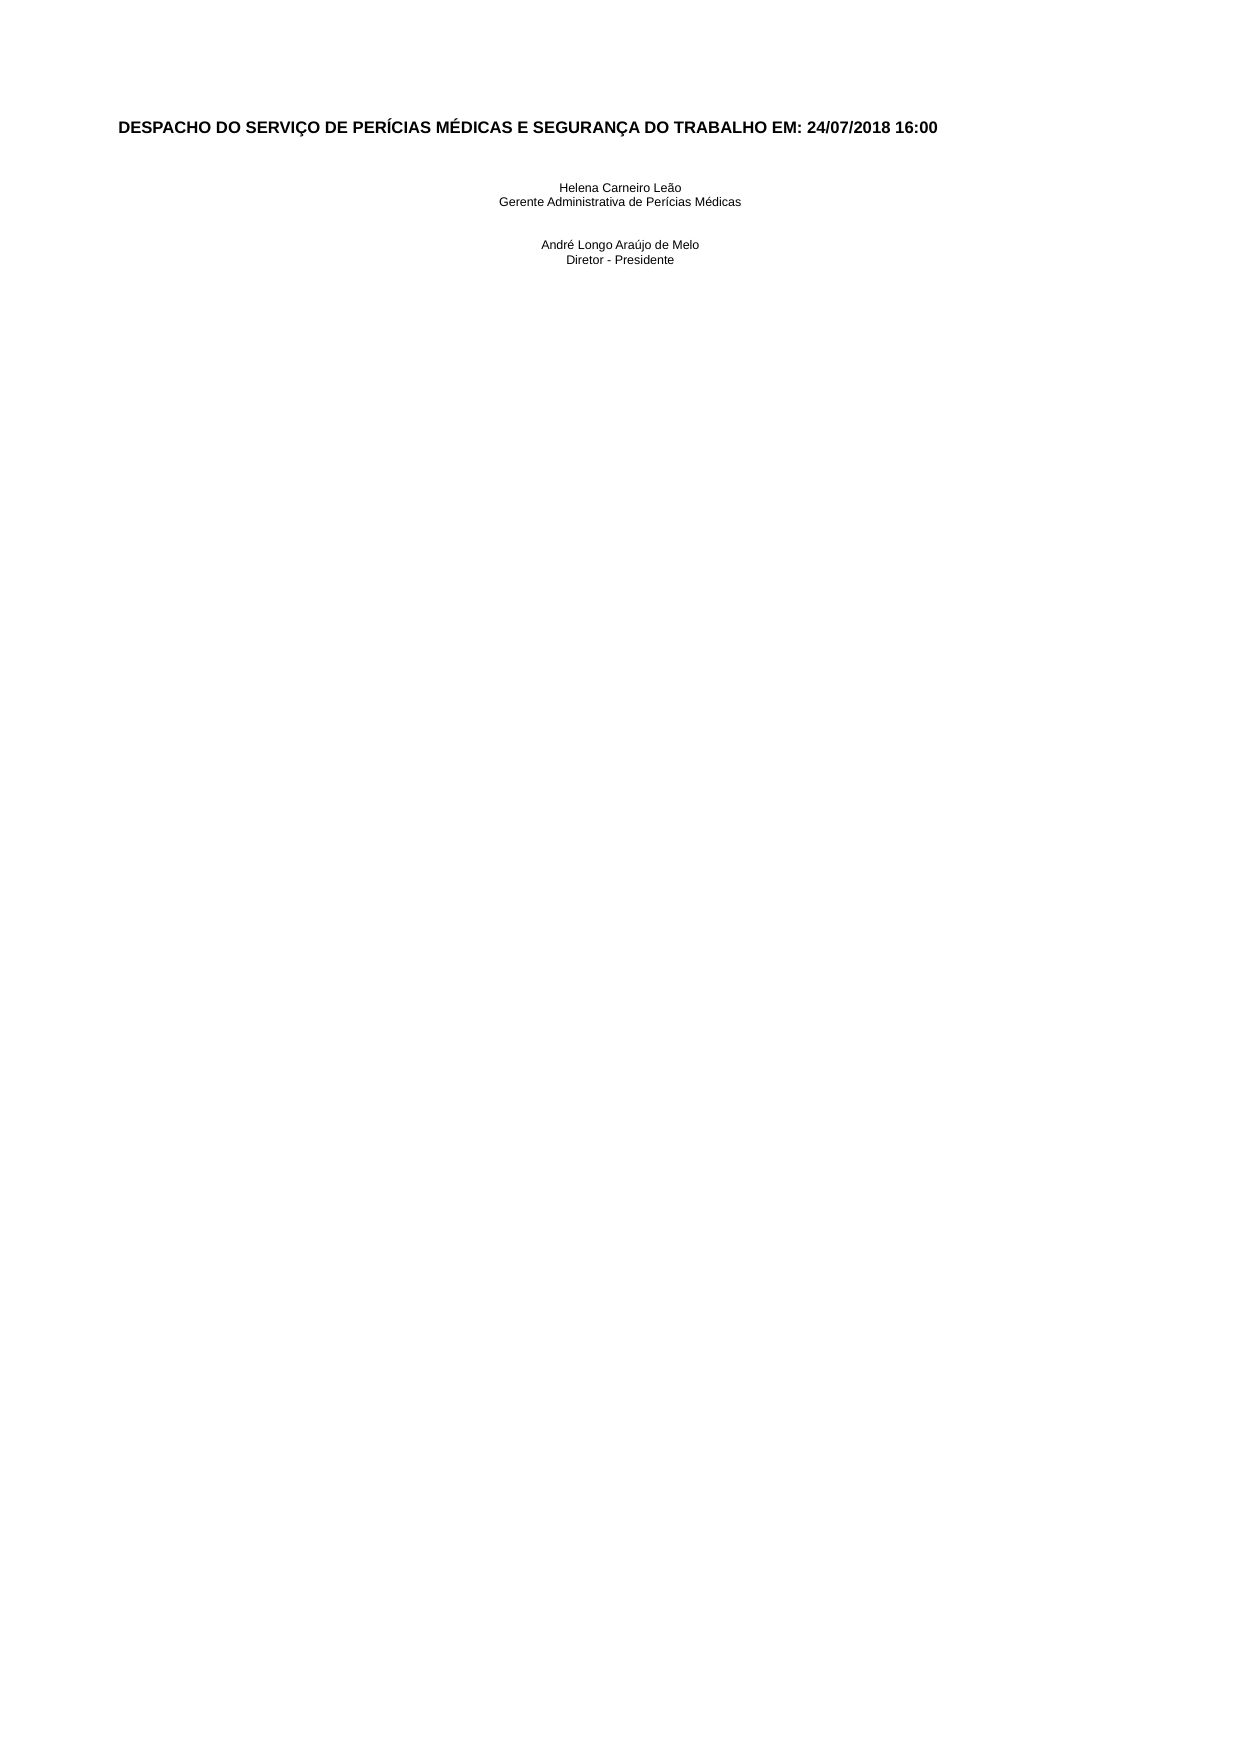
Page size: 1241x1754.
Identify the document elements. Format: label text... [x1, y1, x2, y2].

text André Longo Araújo de Melo [118, 238, 1122, 252]
text Diretor - Presidente [118, 252, 1122, 267]
text Helena Carneiro Leão [118, 180, 1122, 195]
text Gerente Administrativa de Perícias Médicas [118, 195, 1122, 209]
text DESPACHO DO SERVIÇO DE PERÍCIAS MÉDICAS E SEGURANÇA DO TRABALHO EM: 24/07/2018 16:00 [118, 118, 1122, 137]
